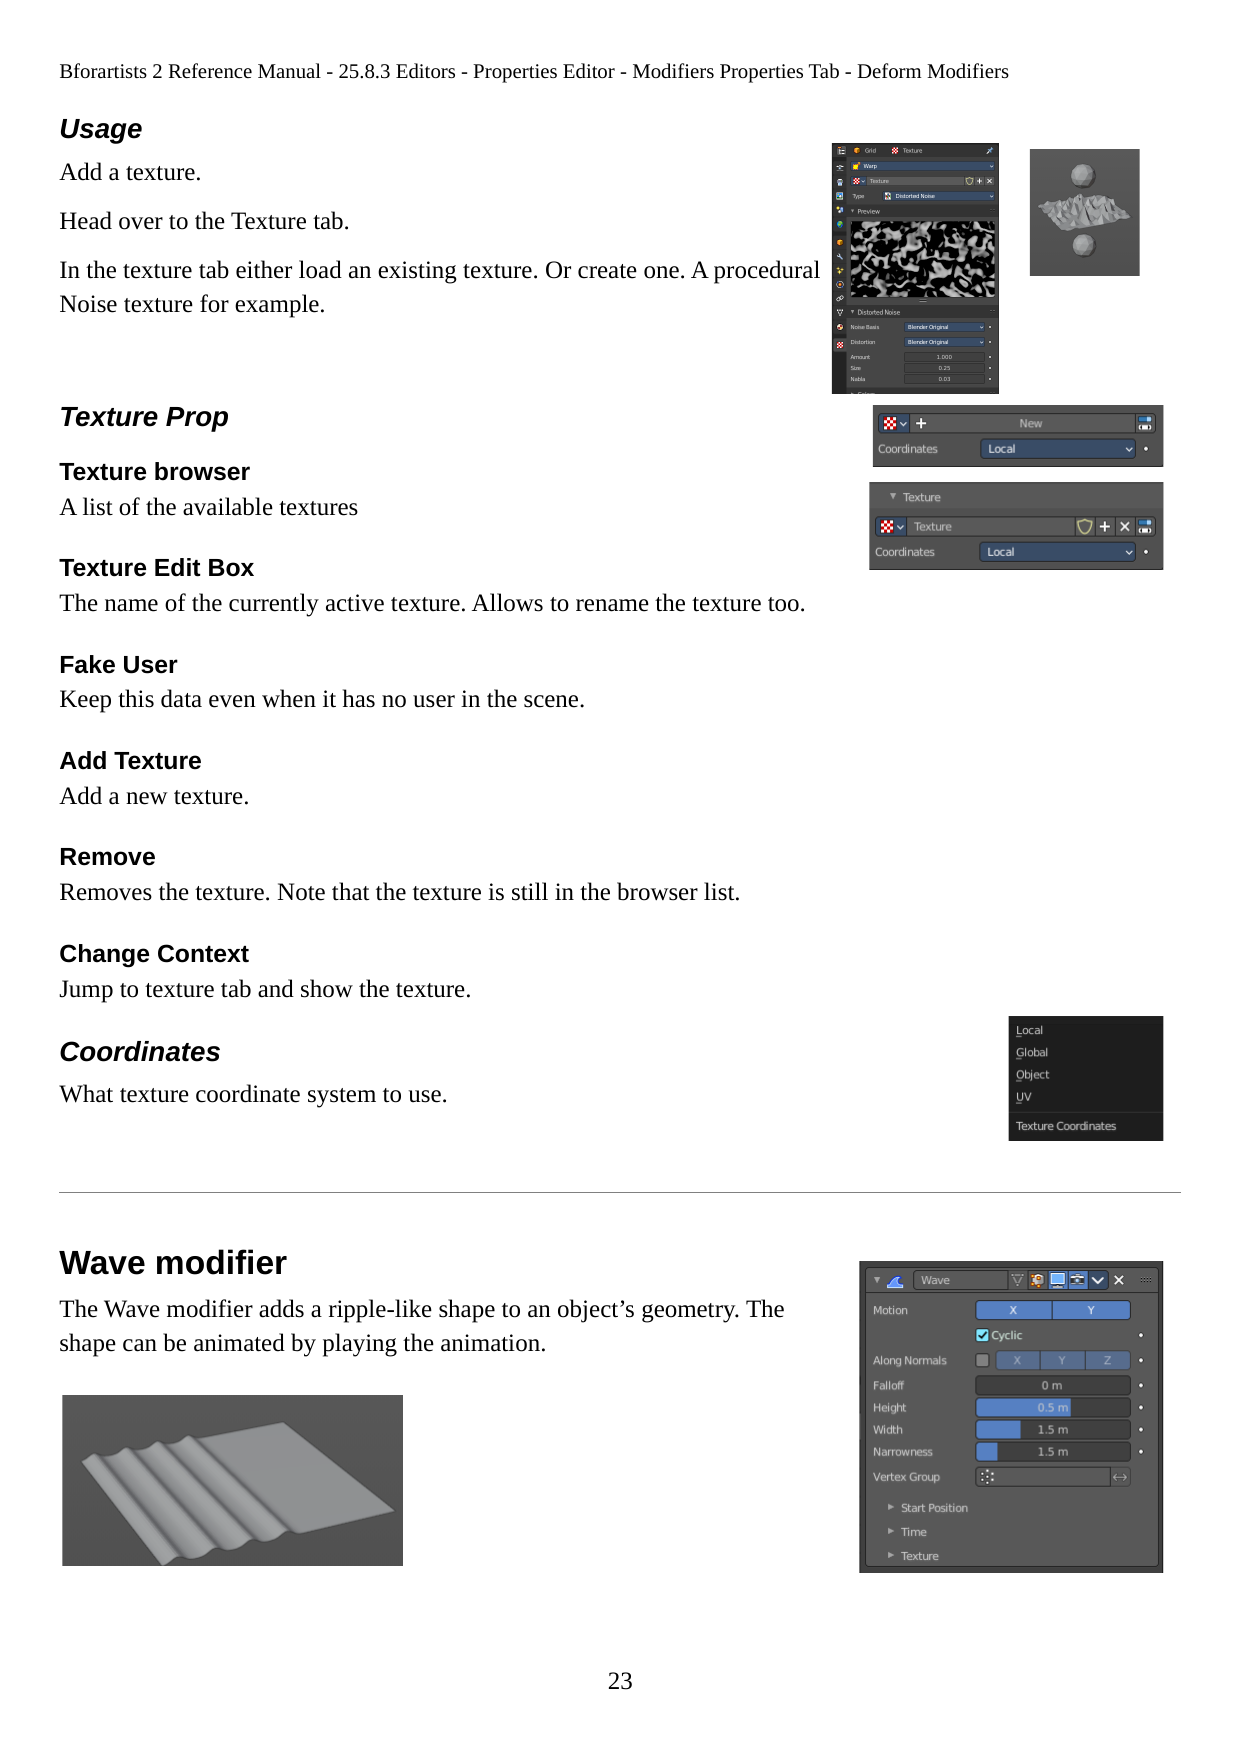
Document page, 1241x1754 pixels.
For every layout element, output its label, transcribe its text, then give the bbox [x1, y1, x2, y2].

text The Wave modifier adds a ripple-like shape to an object’s geometry. The shape can be animated by playing the animation. [59, 1294, 859, 1357]
text Removes the texture. Note that the texture is still in the browser list. [59, 877, 1181, 906]
picture [1029, 149, 1140, 276]
text Add a new texture. [59, 781, 1181, 810]
picture [872, 405, 1164, 467]
picture [859, 1261, 1164, 1573]
subtitle Usage [59, 113, 1181, 144]
subtitle [1164, 1035, 1181, 1067]
text [999, 206, 1029, 235]
subtitle Remove [59, 842, 1181, 871]
text [999, 157, 1029, 186]
text A list of the available textures [59, 492, 869, 521]
picture [831, 143, 999, 394]
text [1140, 157, 1181, 186]
text Add a texture. [59, 157, 831, 186]
subtitle Change Context [59, 939, 1181, 967]
subtitle Texture browser [59, 457, 1181, 486]
subtitle Wave modifier [59, 1243, 1181, 1281]
text [1140, 206, 1181, 235]
text What texture coordinate system to use. [59, 1079, 1008, 1108]
picture [1008, 1016, 1164, 1141]
subtitle Fake User [59, 650, 1181, 678]
picture [869, 482, 1164, 570]
text The name of the currently active texture. Allows to rename the texture too. [59, 588, 1181, 617]
text Keep this data even when it has no user in the scene. [59, 684, 1181, 713]
text Jump to texture tab and show the texture. [59, 974, 1181, 1002]
subtitle Texture Edit Box [59, 553, 1181, 582]
picture [62, 1395, 403, 1566]
text [999, 255, 1181, 318]
text In the texture tab either load an existing texture. Or create one. A procedural Noise texture for example. [59, 255, 831, 318]
subtitle Add Texture [59, 746, 1181, 775]
subtitle Texture Prop [59, 400, 1181, 432]
text Head over to the Texture tab. [59, 206, 831, 235]
subtitle Coordinates [59, 1035, 1008, 1067]
